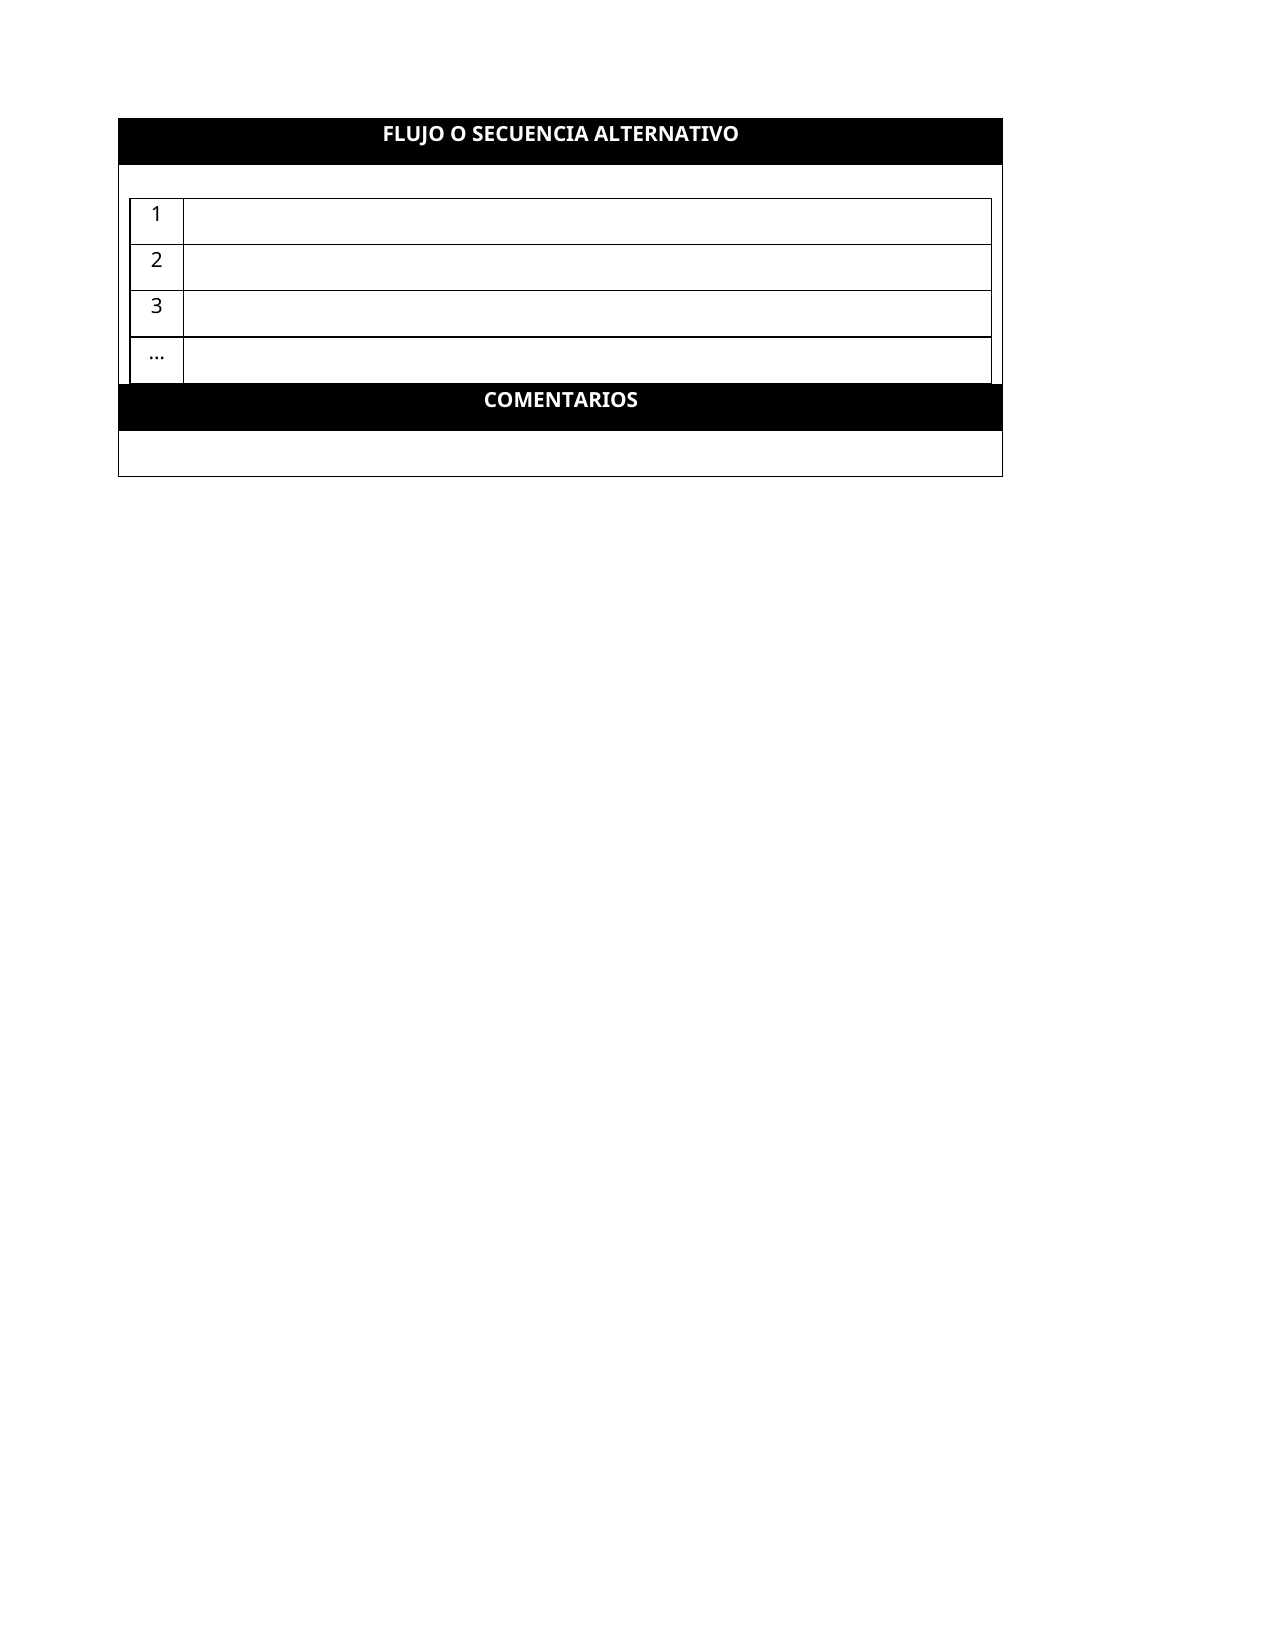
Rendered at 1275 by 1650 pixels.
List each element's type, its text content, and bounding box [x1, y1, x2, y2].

table_cell [184, 245, 991, 290]
table_cell COMENTARIOS [119, 385, 1002, 430]
table_header [184, 199, 991, 244]
table_cell [119, 431, 1002, 476]
table_cell 2 [131, 245, 183, 290]
table_cell … [131, 338, 183, 382]
table_cell [184, 291, 991, 336]
table_cell [184, 338, 991, 382]
table_header 1 [131, 199, 183, 244]
table_cell [119, 165, 1002, 384]
table_cell 3 [131, 291, 183, 336]
table_cell FLUJO O SECUENCIA ALTERNATIVO [119, 119, 1002, 164]
